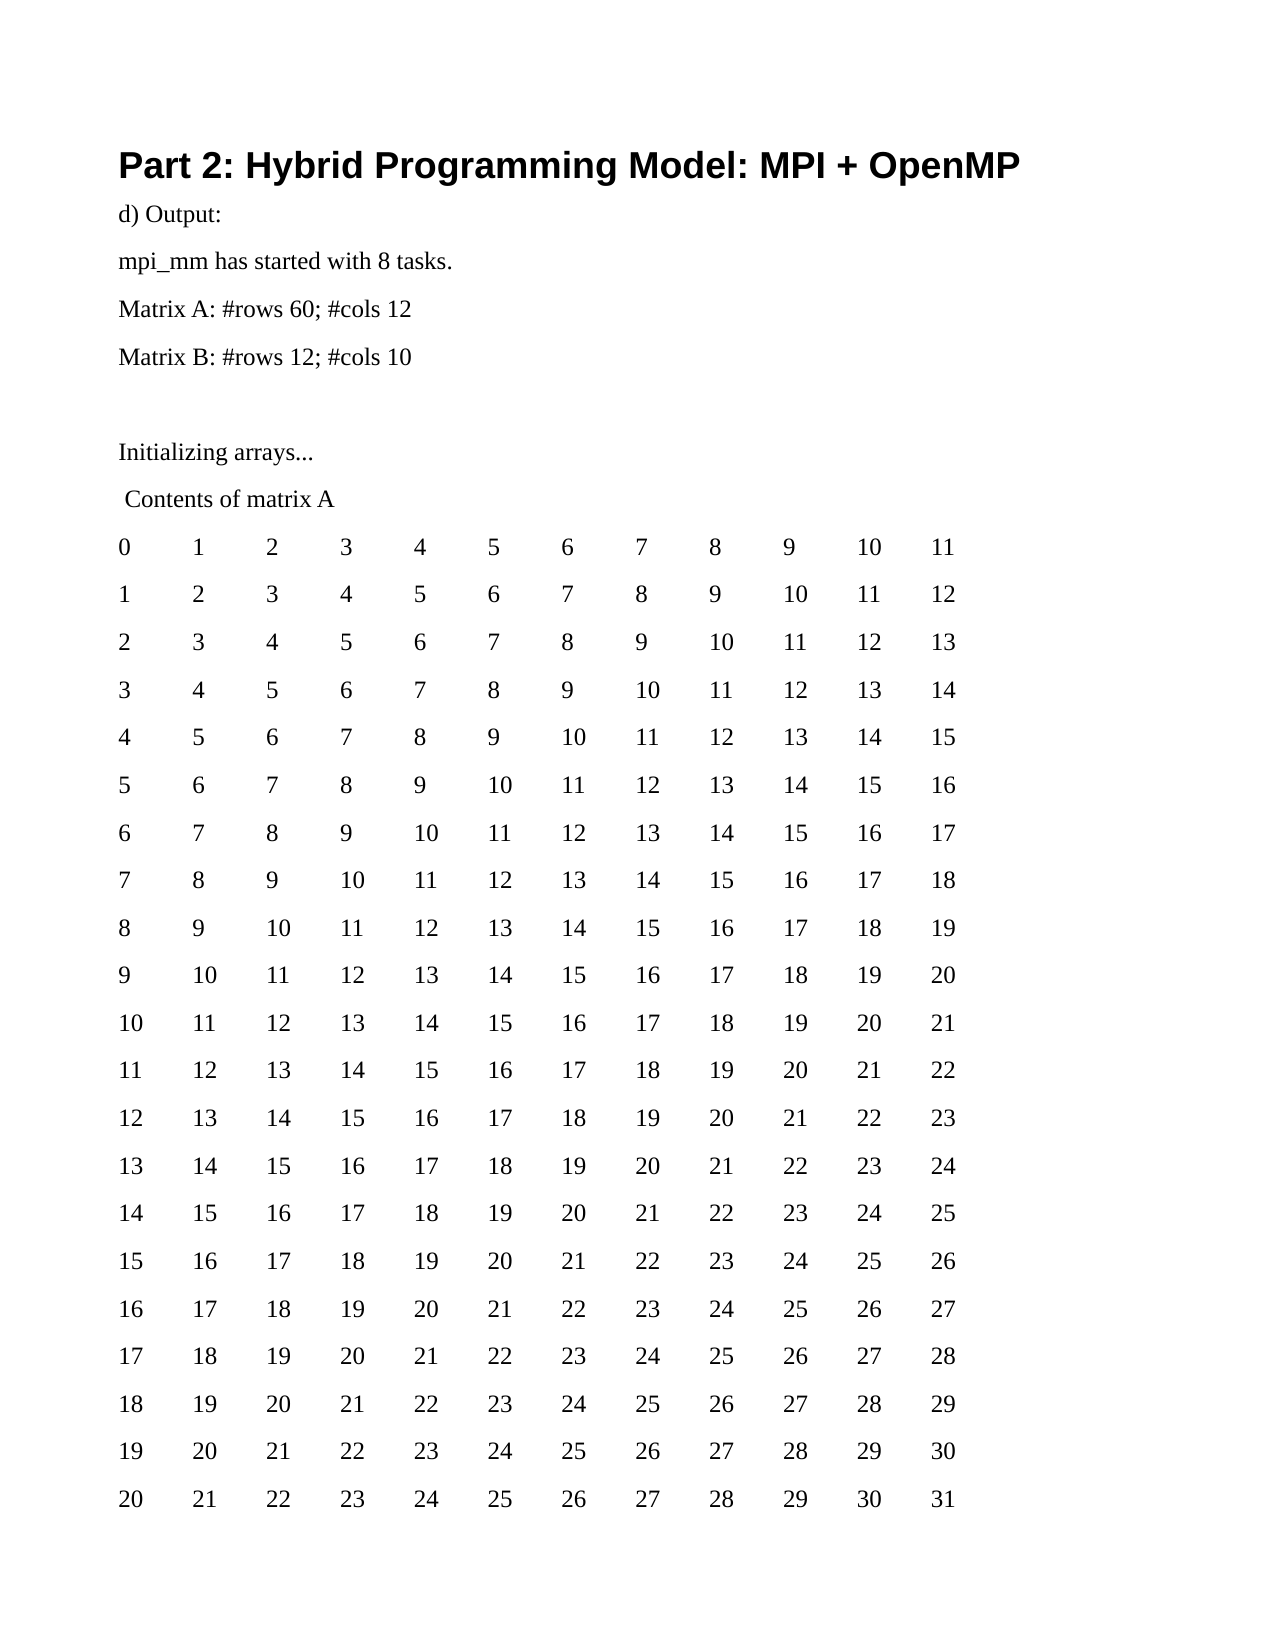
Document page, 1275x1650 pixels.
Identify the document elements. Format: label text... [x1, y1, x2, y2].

text 12 13 14 15 16 17 18 19 20 21 22 23 [118, 1103, 1157, 1132]
text 5 6 7 8 9 10 11 12 13 14 15 16 [118, 770, 1157, 799]
text 17 18 19 20 21 22 23 24 25 26 27 28 [118, 1341, 1157, 1370]
text 14 15 16 17 18 19 20 21 22 23 24 25 [118, 1198, 1157, 1227]
text 19 20 21 22 23 24 25 26 27 28 29 30 [118, 1436, 1157, 1465]
text 16 17 18 19 20 21 22 23 24 25 26 27 [118, 1294, 1157, 1322]
text Matrix A: #rows 60; #cols 12 [118, 294, 1157, 323]
text 9 10 11 12 13 14 15 16 17 18 19 20 [118, 960, 1157, 989]
text 2 3 4 5 6 7 8 9 10 11 12 13 [118, 627, 1157, 656]
text 20 21 22 23 24 25 26 27 28 29 30 31 [118, 1484, 1157, 1513]
text 4 5 6 7 8 9 10 11 12 13 14 15 [118, 722, 1157, 751]
text 10 11 12 13 14 15 16 17 18 19 20 21 [118, 1008, 1157, 1037]
text 13 14 15 16 17 18 19 20 21 22 23 24 [118, 1151, 1157, 1179]
text 18 19 20 21 22 23 24 25 26 27 28 29 [118, 1389, 1157, 1418]
text Contents of matrix A [118, 484, 1157, 513]
text 6 7 8 9 10 11 12 13 14 15 16 17 [118, 818, 1157, 846]
subtitle Part 2: Hybrid Programming Model: MPI + OpenMP [118, 143, 1157, 186]
text 3 4 5 6 7 8 9 10 11 12 13 14 [118, 675, 1157, 703]
text 8 9 10 11 12 13 14 15 16 17 18 19 [118, 913, 1157, 942]
text d) Output: [118, 199, 1157, 227]
text 15 16 17 18 19 20 21 22 23 24 25 26 [118, 1246, 1157, 1275]
text mpi_mm has started with 8 tasks. [118, 246, 1157, 275]
text Matrix B: #rows 12; #cols 10 [118, 342, 1157, 370]
text 1 2 3 4 5 6 7 8 9 10 11 12 [118, 579, 1157, 608]
text 0 1 2 3 4 5 6 7 8 9 10 11 [118, 532, 1157, 561]
text 7 8 9 10 11 12 13 14 15 16 17 18 [118, 865, 1157, 894]
text 11 12 13 14 15 16 17 18 19 20 21 22 [118, 1056, 1157, 1084]
text Initializing arrays... [118, 437, 1157, 466]
